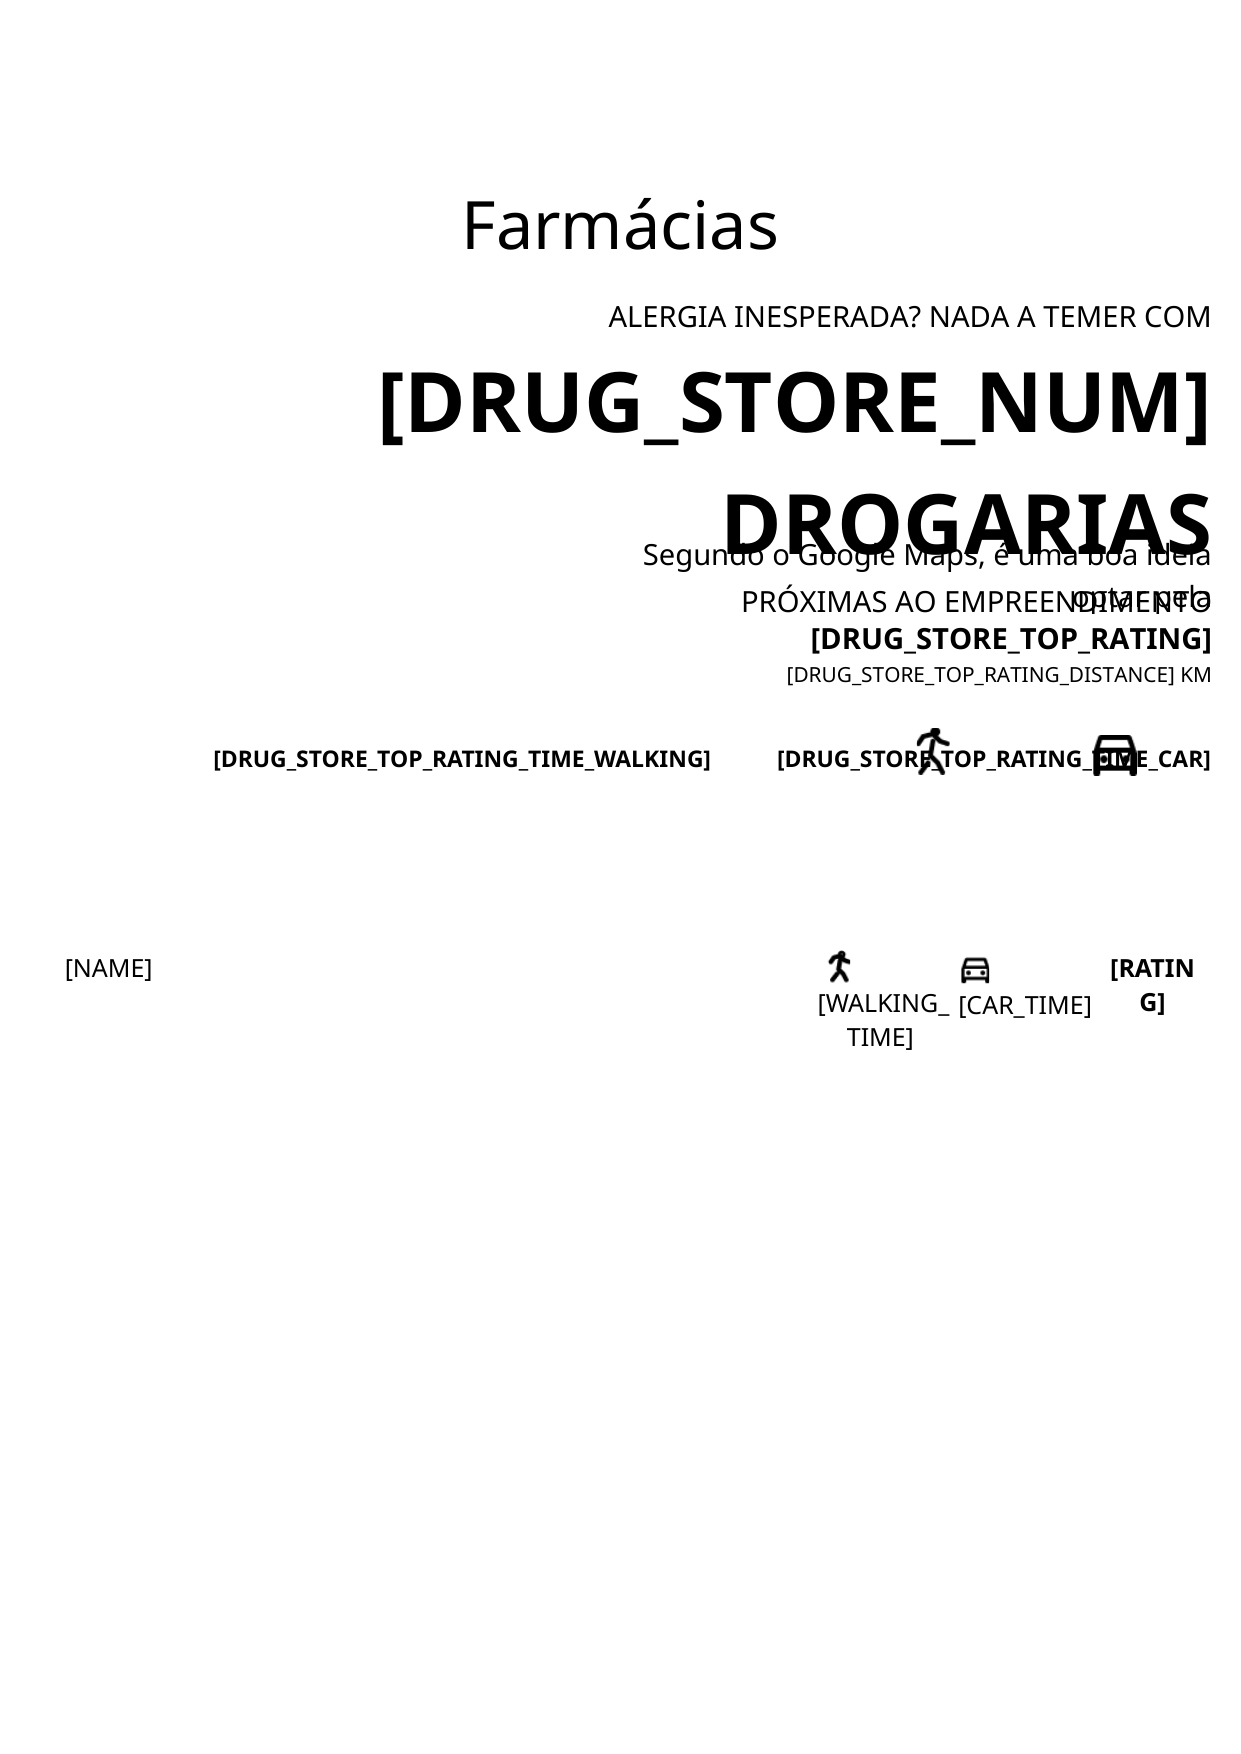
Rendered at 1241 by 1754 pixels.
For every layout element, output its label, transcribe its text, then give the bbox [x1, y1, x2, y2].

table_header [CAR_TIME] [952, 950, 1104, 1054]
table_header [NAME] [65, 950, 814, 1054]
picture [916, 728, 950, 775]
picture [952, 950, 990, 988]
table_header [WALKING_TIME] [815, 950, 952, 1054]
picture [1093, 735, 1137, 776]
table_header [RATING] [1104, 950, 1200, 1054]
picture [814, 950, 851, 986]
text Farmácias [0, 178, 1240, 269]
